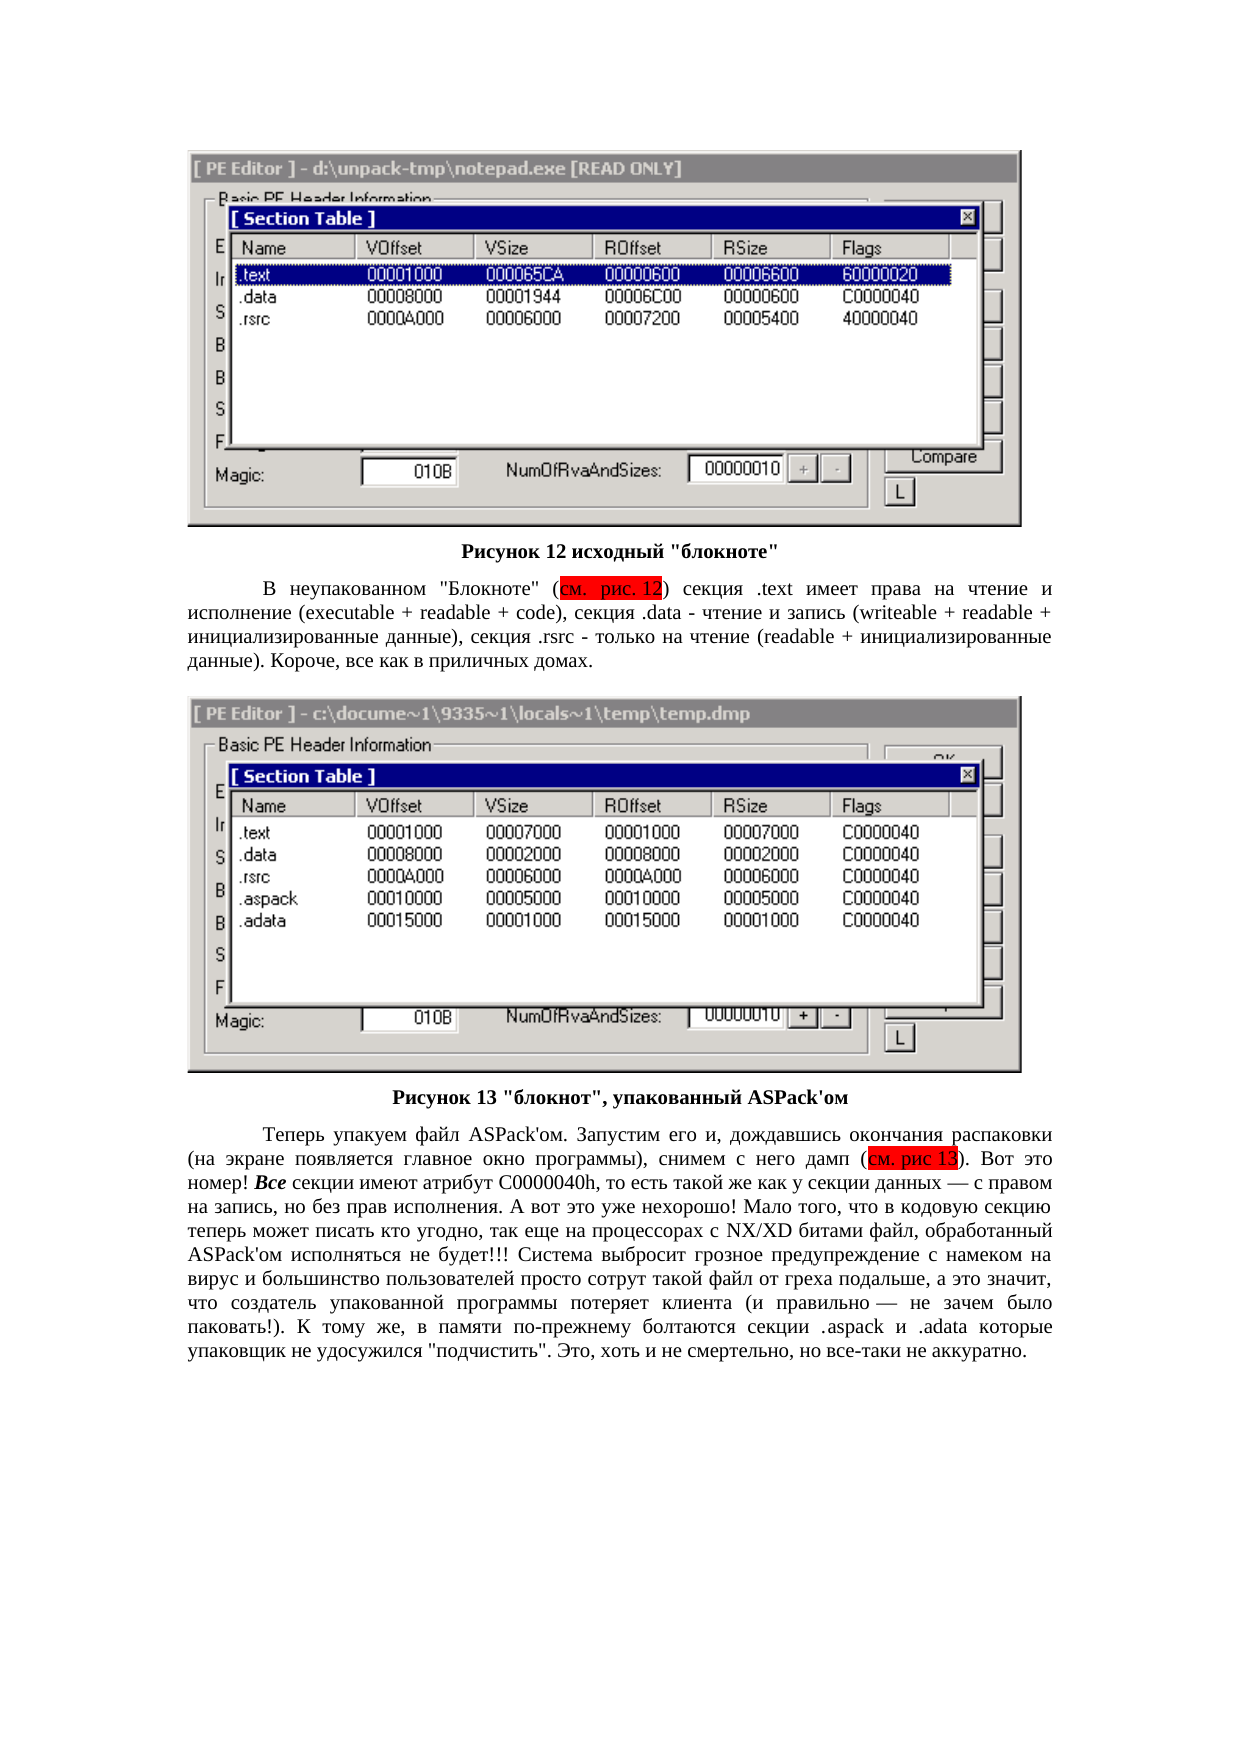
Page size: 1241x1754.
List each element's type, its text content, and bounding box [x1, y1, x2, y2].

text Рисунок 13 "блокнот", упакованный ASPack'ом [187, 1085, 1053, 1109]
text Рисунок 12 исходный "блокноте" [187, 539, 1053, 563]
picture [187, 696, 1022, 1073]
text Теперь упакуем файл ASPack'ом. Запустим его и, дождавшись окончания распаковки (на экране появляется главное окно программы), снимем с него дамп (см. рис 13). Вот это номер! Все секции имеют атрибут C0000040h, то есть такой же как у секции данных — с правом на запись, но без прав исполнения. А вот это уже нехорошо! Мало того, что в кодовую секцию теперь может писать кто угодно, так еще на процессорах с NX/XD битами файл, обработанный ASPack'ом исполняться не будет!!! Система выбросит грозное предупреждение с намеком на вирус и большинство пользователей просто сотрут такой файл от греха подальше, а это значит, что создатель упакованной программы потеряет клиента (и правильно — не зачем было паковать!). К тому же, в памяти по-прежнему болтаются секции .aspack и .adata которые упаковщик не удосужился "подчистить". Это, хоть и не смертельно, но все-таки не аккуратно. [187, 1122, 1053, 1362]
picture [187, 150, 1022, 527]
text В неупакованном "Блокноте" (см. рис. 12) секция .text имеет права на чтение и исполнение (executable + readable + code), секция .data - чтение и запись (writeable + readable + инициализированные данные), секция .rsrc - только на чтение (readable + инициализированные данные). Короче, все как в приличных домах. [187, 576, 1053, 672]
